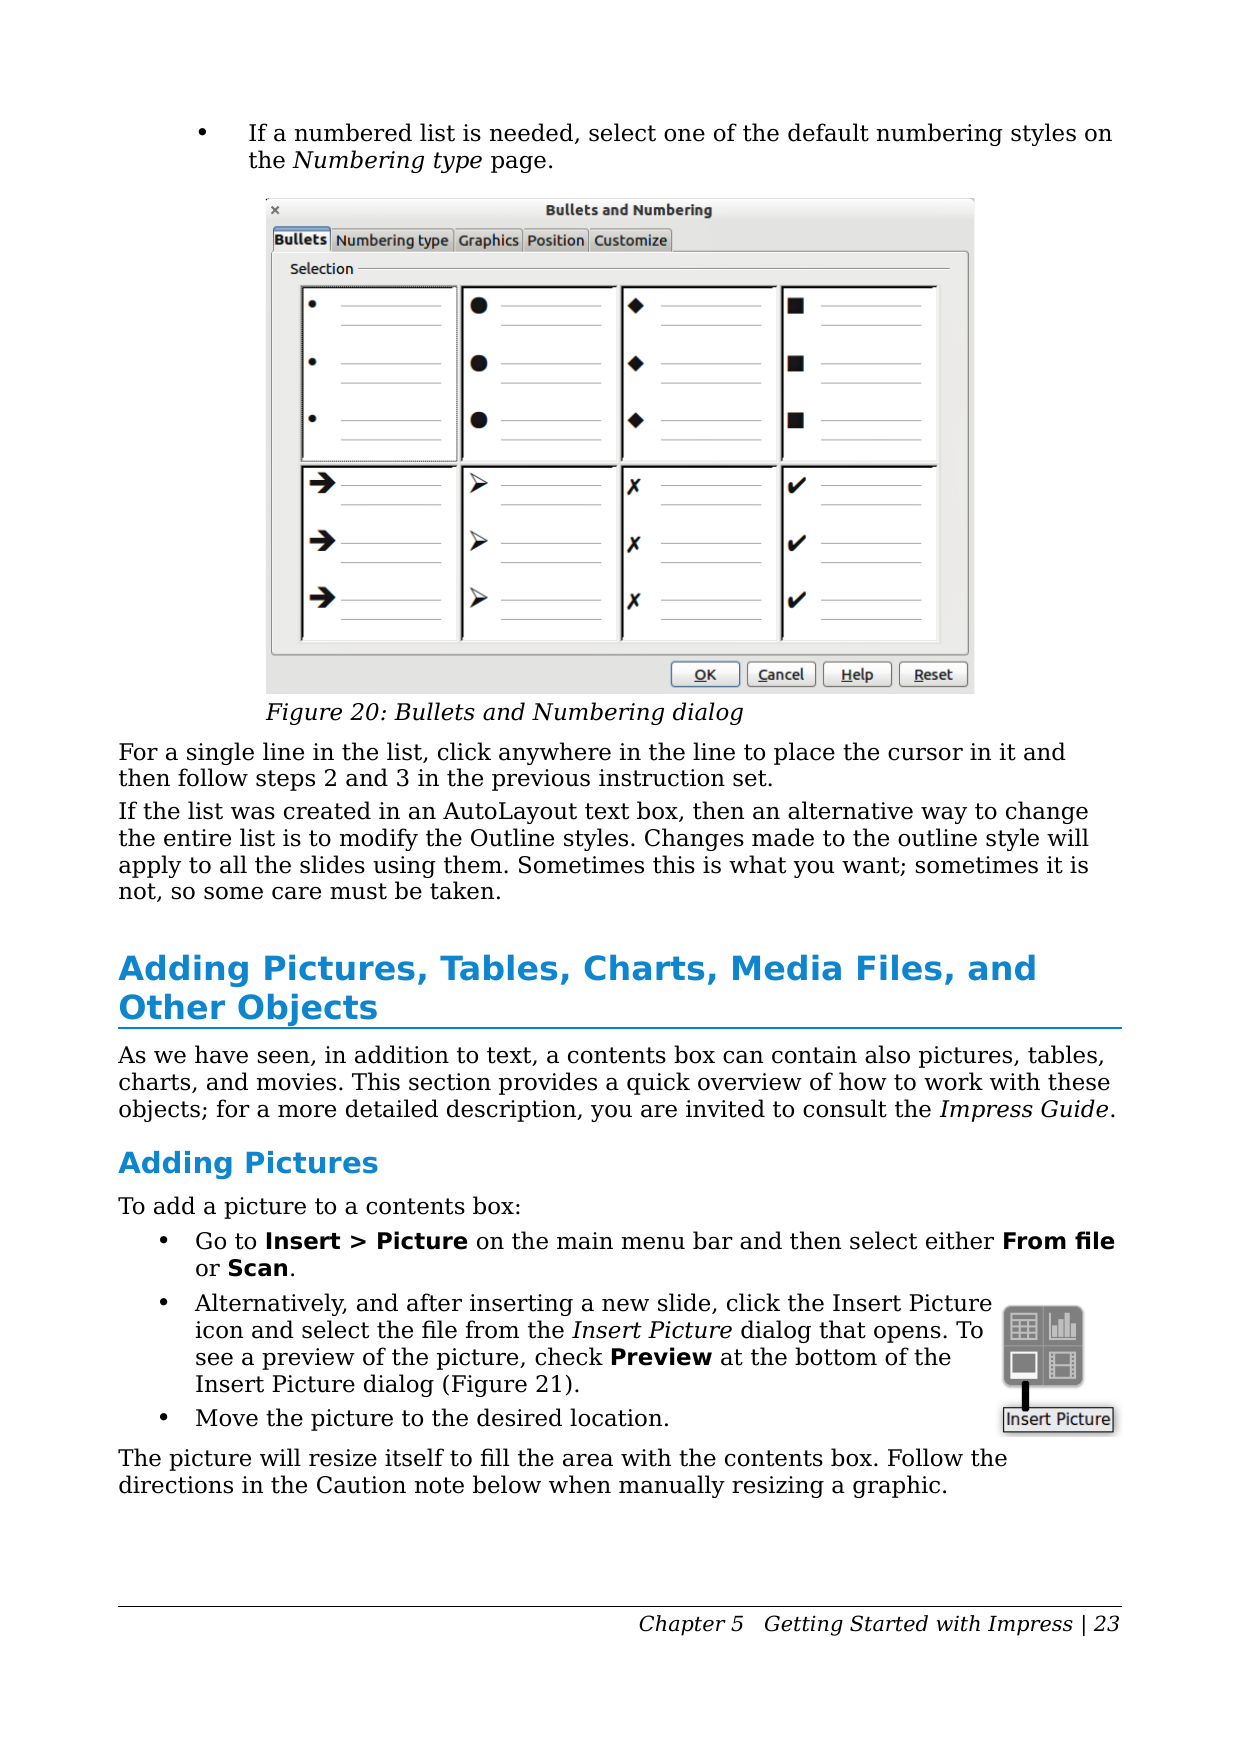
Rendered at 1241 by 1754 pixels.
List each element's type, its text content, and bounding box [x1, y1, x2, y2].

subtitle Adding Pictures, Tables, Charts, Media Files, and Other Objects [118, 949, 1122, 1027]
text Figure 20: Bullets and Numbering dialog [266, 699, 974, 726]
list Move the picture to the desired location. [156, 1404, 993, 1433]
text As we have seen, in addition to text, a contents box can contain also pictures, tables, charts, and movies. This section provides a quick overview of how to work with these objects; for a more detailed description, you are invited to consult the Impress Guide. [118, 1042, 1122, 1122]
list Go to Insert > Picture on the main menu bar and then select either From file or Scan. [156, 1226, 1122, 1282]
picture [993, 1303, 1124, 1437]
subtitle Adding Pictures [118, 1147, 1122, 1181]
picture [265, 198, 975, 694]
list If a numbered list is needed, select one of the default numbering styles on the Numbering type page. [195, 118, 1122, 174]
list For a single line in the list, click anywhere in the line to place the cursor in it and then follow steps 2 and 3 in the previous instruction set. [118, 739, 1122, 792]
list To add a picture to a contents box: [118, 1193, 1122, 1220]
text If the list was created in an AutoLayout text box, then an alternative way to change the entire list is to modify the Outline styles. Changes made to the outline style will apply to all the slides using them. Sometimes this is what you want; sometimes it is not, so some care must be taken. [118, 798, 1122, 905]
list Alternatively, and after inserting a new slide, click the Insert Picture icon and select the file from the Insert Picture dialog that opens. To see a preview of the picture, check Preview at the bottom of the Insert Picture dialog (Figure 21). [156, 1288, 1122, 1397]
text The picture will resize itself to fill the area with the contents box. Follow the directions in the Caution note below when manually resizing a graphic. [118, 1445, 1122, 1498]
